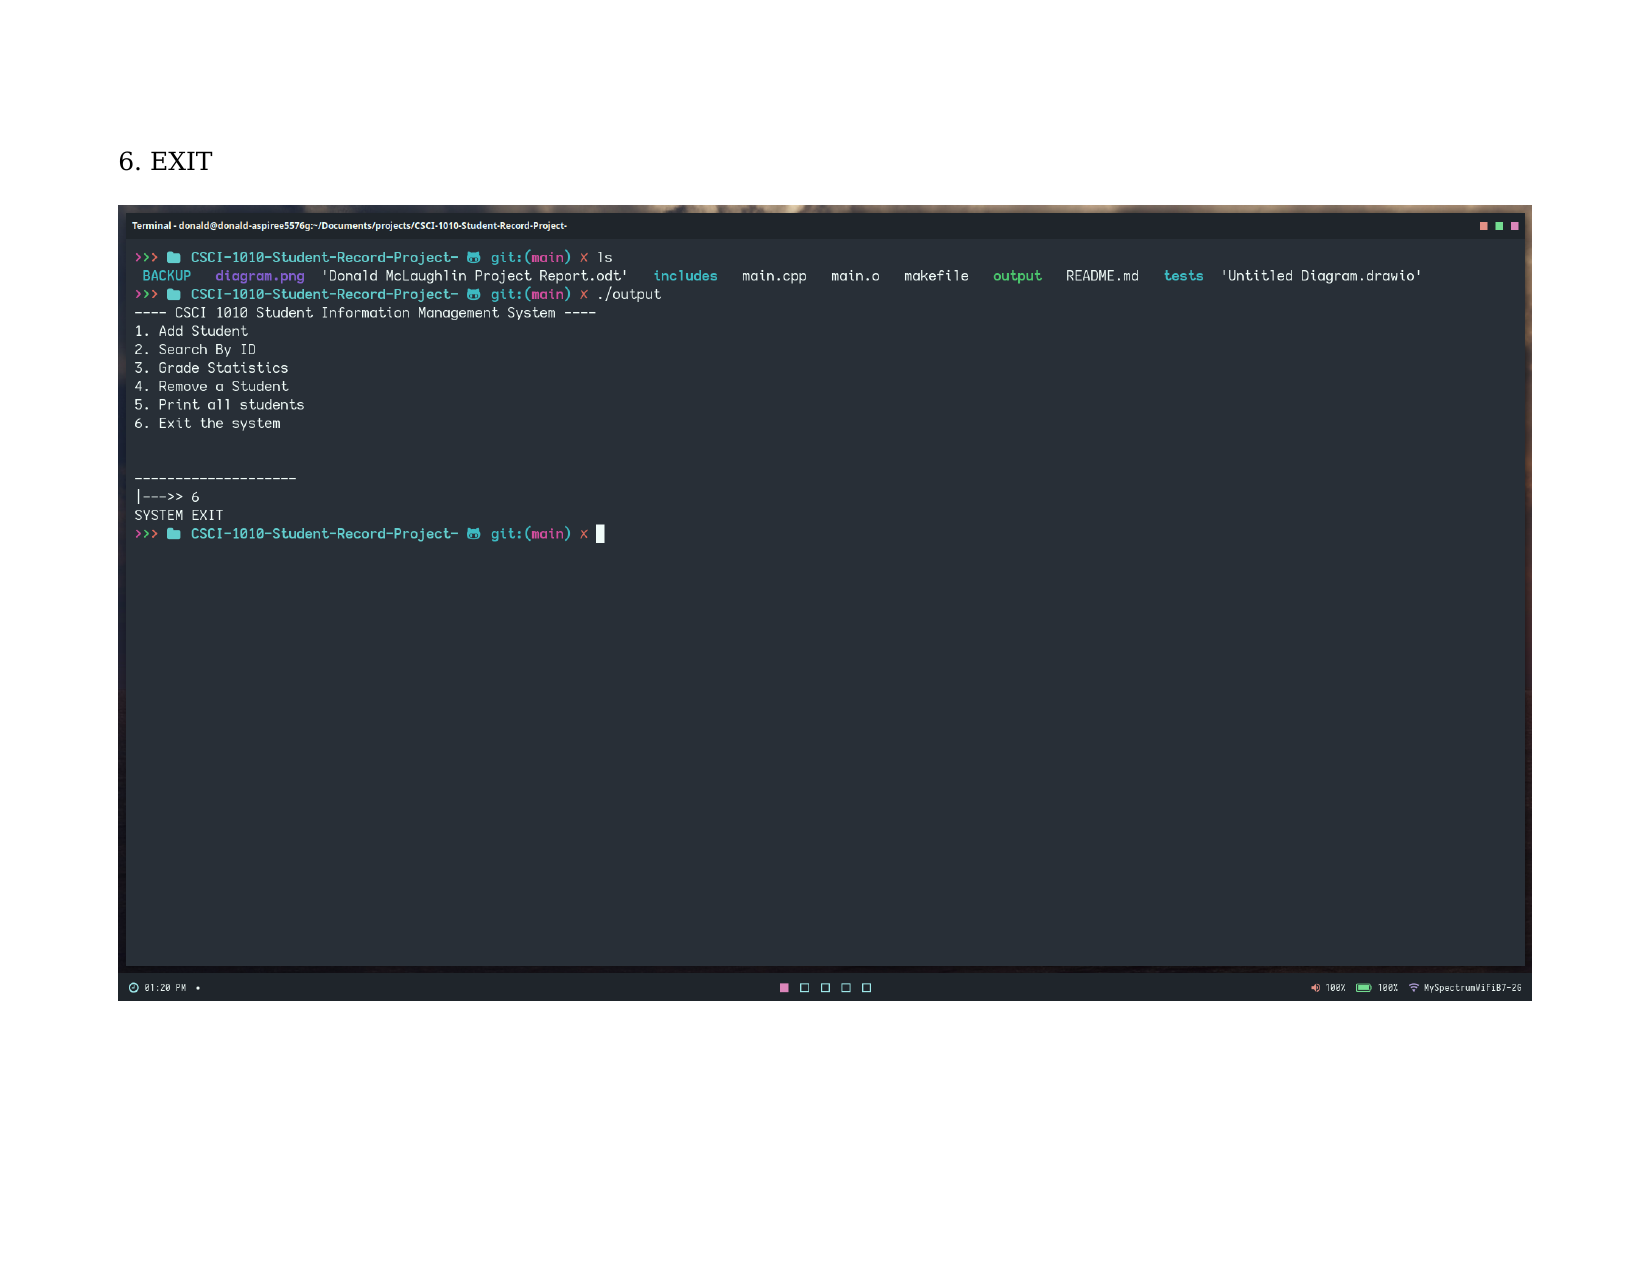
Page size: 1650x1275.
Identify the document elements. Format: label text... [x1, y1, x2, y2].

text 6. EXIT [118, 147, 1532, 176]
picture [118, 205, 1532, 1001]
